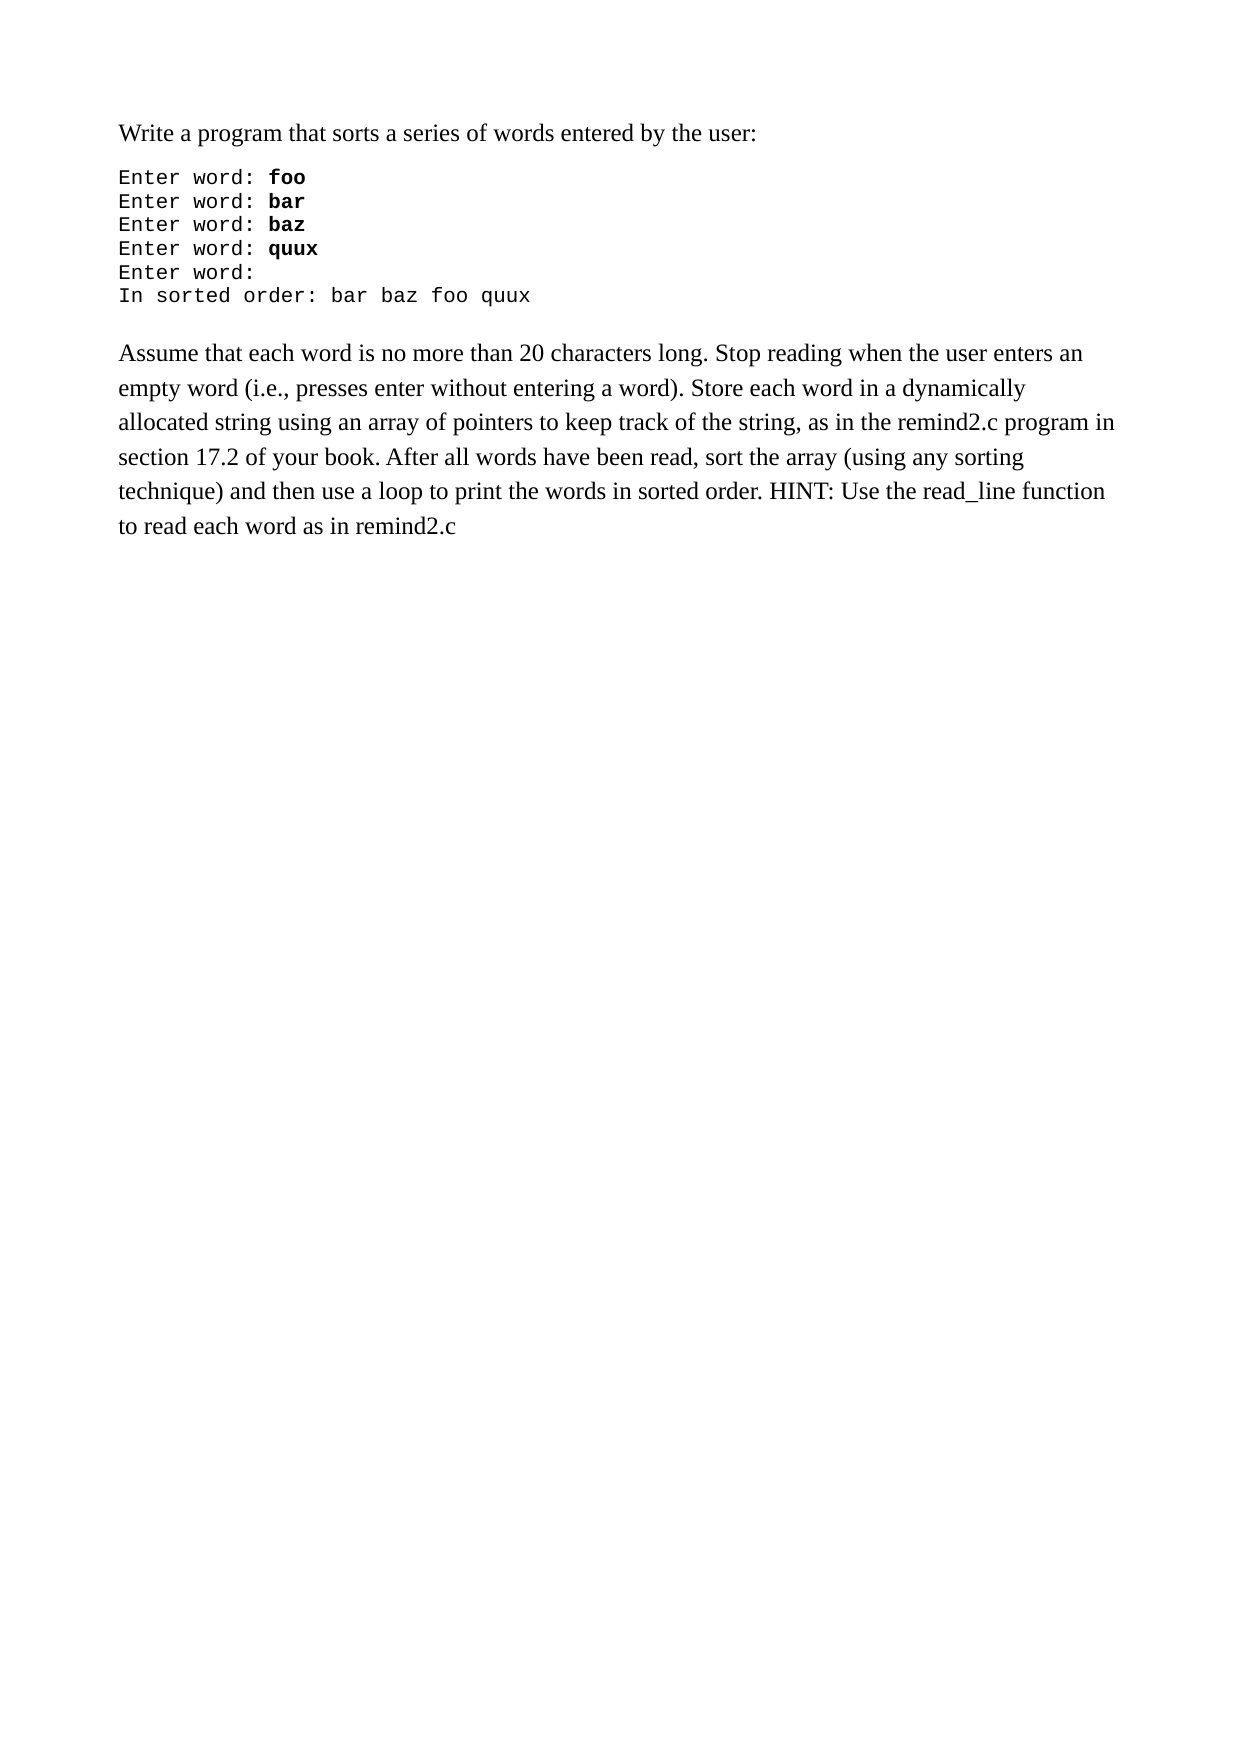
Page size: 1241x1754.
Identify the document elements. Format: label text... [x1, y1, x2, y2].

text Write a program that sorts a series of words entered by the user: [118, 118, 1122, 147]
text Enter word: foo [118, 167, 1122, 191]
text Enter word: baz [118, 214, 1122, 238]
text Enter word: bar [118, 191, 1122, 214]
text Enter word: quux [118, 238, 1122, 262]
text Enter word: [118, 262, 1122, 285]
text Assume that each word is no more than 20 characters long. Stop reading when the user enters an empty word (i.e., presses enter without entering a word). Store each word in a dynamically allocated string using an array of pointers to keep track of the string, as in the remind2.c program in section 17.2 of your book. After all words have been read, sort the array (using any sorting technique) and then use a loop to print the words in sorted order. HINT: Use the read_line function to read each word as in remind2.c [118, 338, 1122, 540]
text In sorted order: bar baz foo quux [118, 285, 1122, 309]
